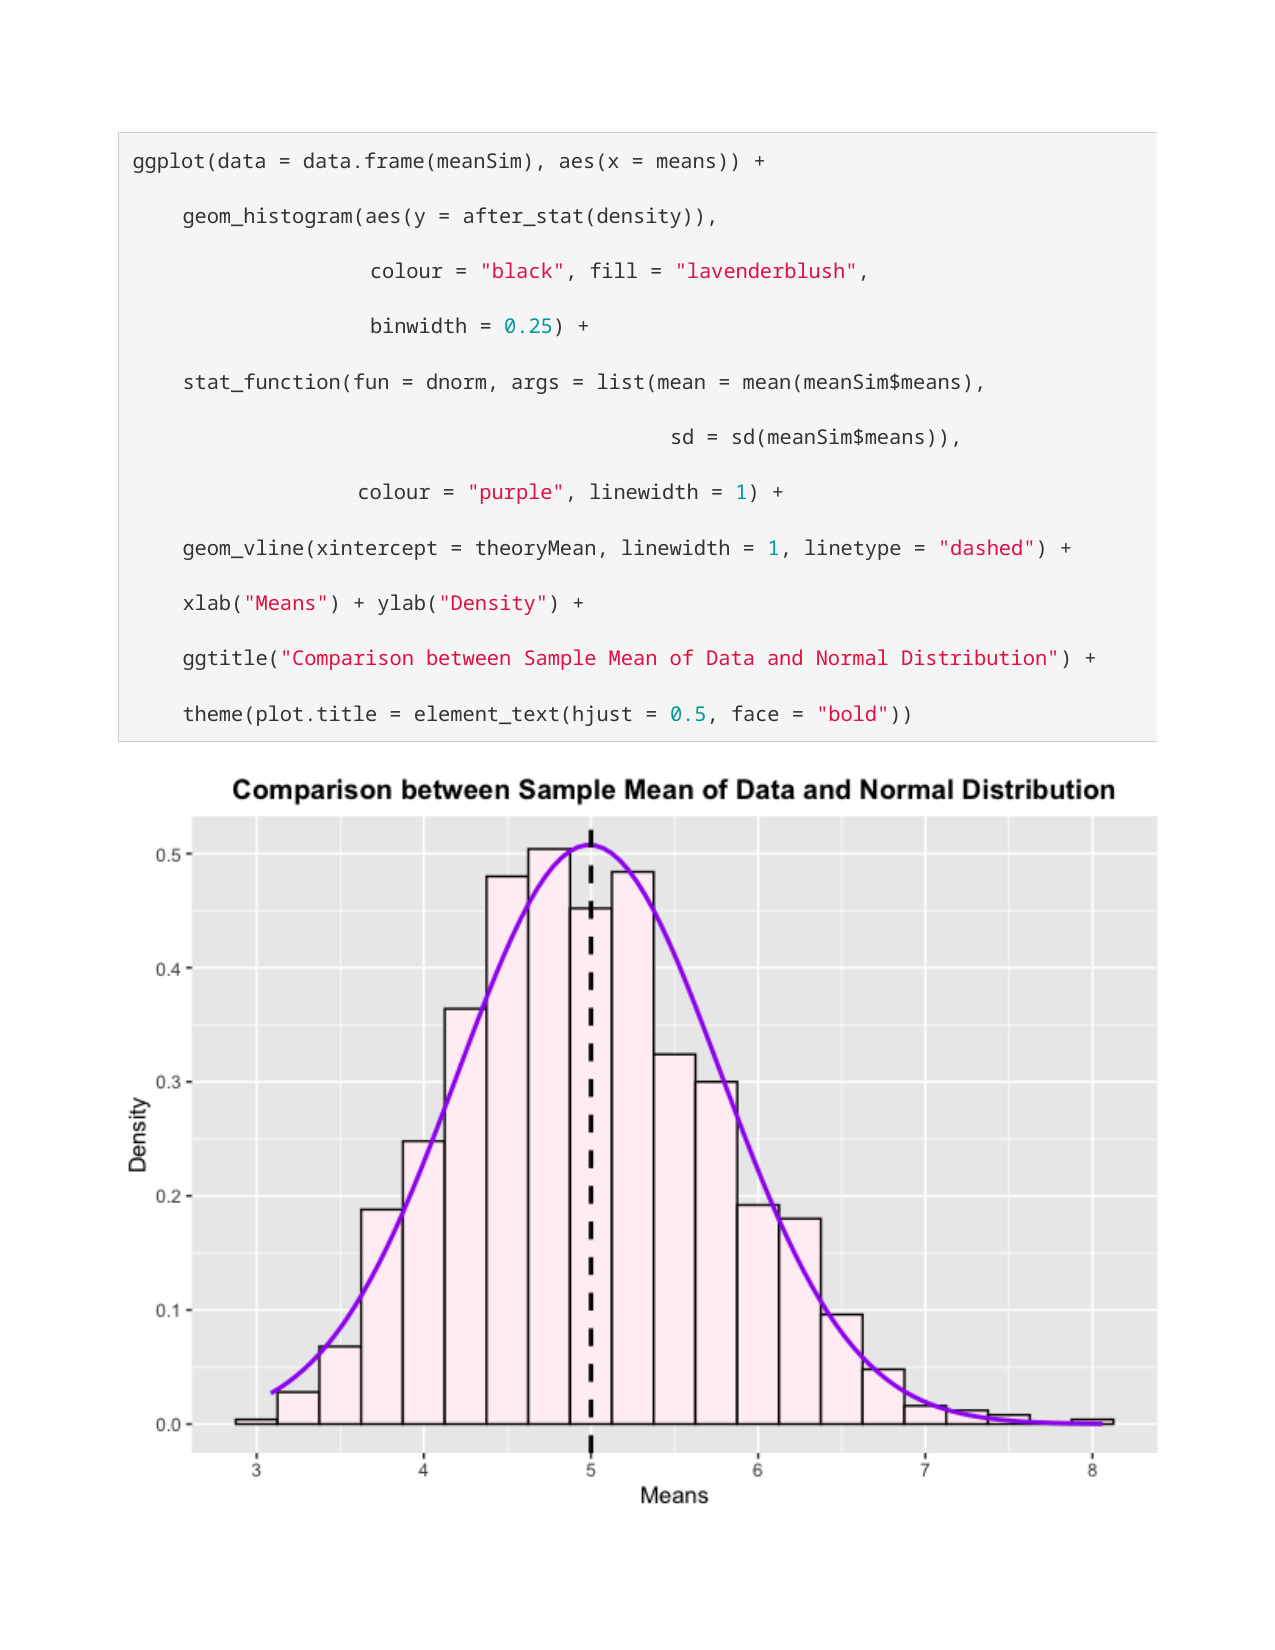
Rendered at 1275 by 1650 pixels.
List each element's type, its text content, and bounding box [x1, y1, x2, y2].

text sd = sd(meanSim$means)), [119, 408, 1157, 451]
text ggplot(data = data.frame(meanSim), aes(x = means)) + [119, 133, 1157, 174]
text geom_histogram(aes(y = after_stat(density)), [119, 187, 1157, 229]
picture [118, 768, 1169, 1519]
text geom_vline(xintercept = theoryMean, linewidth = 1, linetype = "dashed") + [119, 519, 1157, 561]
text theme(plot.title = element_text(hjust = 0.5, face = "bold")) [119, 685, 1157, 741]
text ggtitle("Comparison between Sample Mean of Data and Normal Distribution") + [119, 630, 1157, 672]
text xlab("Means") + ylab("Density") + [119, 574, 1157, 617]
text colour = "purple", linewidth = 1) + [119, 464, 1157, 506]
text stat_function(fun = dnorm, args = list(mean = mean(meanSim$means), [119, 353, 1157, 395]
text colour = "black", fill = "lavenderblush", [119, 242, 1157, 285]
text binwidth = 0.25) + [119, 298, 1157, 340]
